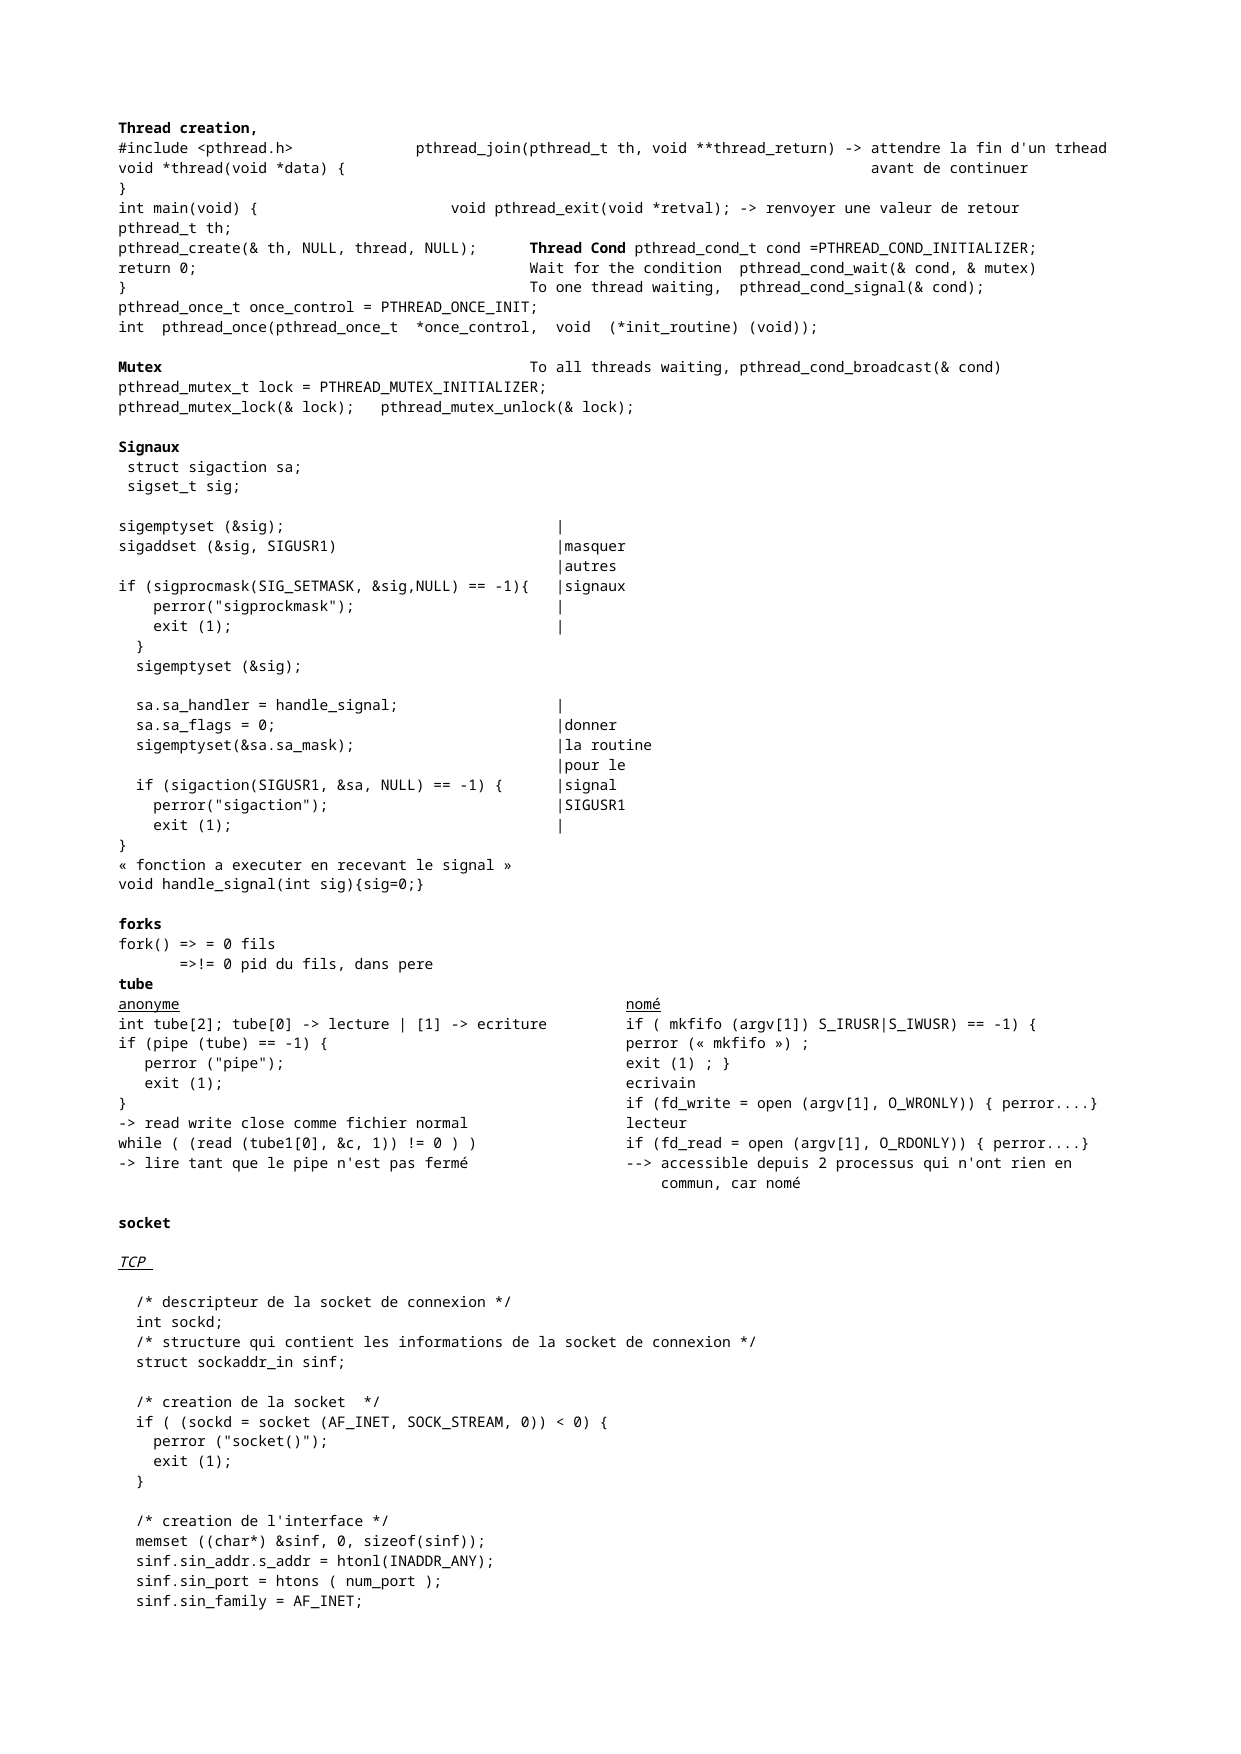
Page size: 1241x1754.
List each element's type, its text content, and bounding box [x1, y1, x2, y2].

text sinf.sin_port = htons ( num_port ); [118, 1571, 1122, 1590]
text return 0; Wait for the condition pthread_cond_wait(& cond, & mutex) [118, 257, 1122, 277]
text Mutex To all threads waiting, pthread_cond_broadcast(& cond) [118, 357, 1122, 377]
text while ( (read (tube1[0], &c, 1)) != 0 ) ) if (fd_read = open (argv[1], O_RDONLY)) { perror....} [118, 1133, 1122, 1153]
text perror("sigaction"); |SIGUSR1 [118, 794, 1122, 814]
text -> read write close comme fichier normal lecteur [118, 1113, 1122, 1133]
text } if (fd_write = open (argv[1], O_WRONLY)) { perror....} [118, 1093, 1122, 1113]
text } [118, 635, 1122, 655]
text int main(void) { void pthread_exit(void *retval); -> renvoyer une valeur de retour [118, 198, 1122, 218]
text memset ((char*) &sinf, 0, sizeof(sinf)); [118, 1531, 1122, 1551]
text if (pipe (tube) == -1) { perror (« mkfifo ») ; [118, 1033, 1122, 1053]
text if ( (sockd = socket (AF_INET, SOCK_STREAM, 0)) < 0) { [118, 1411, 1122, 1431]
text socket [118, 1212, 1122, 1232]
text Signaux [118, 436, 1122, 456]
text pthread_mutex_lock(& lock); pthread_mutex_unlock(& lock); [118, 397, 1122, 417]
text anonyme nomé [118, 993, 1122, 1013]
text Thread creation, [118, 118, 1122, 138]
text sinf.sin_addr.s_addr = htonl(INADDR_ANY); [118, 1551, 1122, 1571]
text int sockd; [118, 1312, 1122, 1332]
text sigaddset (&sig, SIGUSR1) |masquer [118, 536, 1122, 556]
text if (sigaction(SIGUSR1, &sa, NULL) == -1) { |signal [118, 775, 1122, 794]
text sigemptyset (&sig); | [118, 516, 1122, 536]
text perror ("pipe"); exit (1) ; } [118, 1053, 1122, 1073]
text tube [118, 974, 1122, 993]
text /* creation de l'interface */ [118, 1511, 1122, 1531]
text struct sigaction sa; [118, 456, 1122, 476]
text pthread_create(& th, NULL, thread, NULL); Thread Cond pthread_cond_t cond =PTHREAD_COND_INITIALIZER; [118, 237, 1122, 257]
text exit (1); [118, 1451, 1122, 1471]
text int pthread_once(pthread_once_t *once_control, void (*init_routine) (void)); [118, 317, 1122, 337]
text sigemptyset(&sa.sa_mask); |la routine [118, 735, 1122, 755]
text =>!= 0 pid du fils, dans pere [118, 954, 1122, 974]
text commun, car nomé [118, 1173, 1122, 1192]
text perror ("socket()"); [118, 1431, 1122, 1451]
text sigemptyset (&sig); [118, 655, 1122, 675]
text exit (1); ecrivain [118, 1073, 1122, 1093]
text pthread_mutex_t lock = PTHREAD_MUTEX_INITIALIZER; [118, 377, 1122, 397]
text /* descripteur de la socket de connexion */ [118, 1292, 1122, 1312]
text sinf.sin_family = AF_INET; [118, 1590, 1122, 1610]
text #include <pthread.h> pthread_join(pthread_t th, void **thread_return) -> attendre la fin d'un trhead [118, 138, 1122, 158]
text sa.sa_flags = 0; |donner [118, 715, 1122, 735]
text pthread_once_t once_control = PTHREAD_ONCE_INIT; [118, 297, 1122, 317]
text |autres [118, 556, 1122, 576]
text perror("sigprockmask"); | [118, 596, 1122, 616]
text if (sigprocmask(SIG_SETMASK, &sig,NULL) == -1){ |signaux [118, 576, 1122, 596]
text |pour le [118, 755, 1122, 775]
text } To one thread waiting, pthread_cond_signal(& cond); [118, 277, 1122, 297]
text int tube[2]; tube[0] -> lecture | [1] -> ecriture if ( mkfifo (argv[1]) S_IRUSR|S_IWUSR) == -1) { [118, 1013, 1122, 1033]
text pthread_t th; [118, 218, 1122, 237]
text void *thread(void *data) { avant de continuer [118, 158, 1122, 178]
text forks [118, 914, 1122, 934]
text struct sockaddr_in sinf; [118, 1352, 1122, 1372]
text TCP [118, 1252, 1122, 1272]
text sa.sa_handler = handle_signal; | [118, 695, 1122, 715]
text /* creation de la socket */ [118, 1391, 1122, 1411]
text -> lire tant que le pipe n'est pas fermé --> accessible depuis 2 processus qui n'ont rien en [118, 1153, 1122, 1173]
text } [118, 178, 1122, 198]
text « fonction a executer en recevant le signal » [118, 854, 1122, 874]
text /* structure qui contient les informations de la socket de connexion */ [118, 1332, 1122, 1352]
text exit (1); | [118, 814, 1122, 834]
text sigset_t sig; [118, 476, 1122, 496]
text } [118, 834, 1122, 854]
text } [118, 1471, 1122, 1491]
text fork() => = 0 fils [118, 934, 1122, 954]
text exit (1); | [118, 616, 1122, 635]
text void handle_signal(int sig){sig=0;} [118, 874, 1122, 894]
